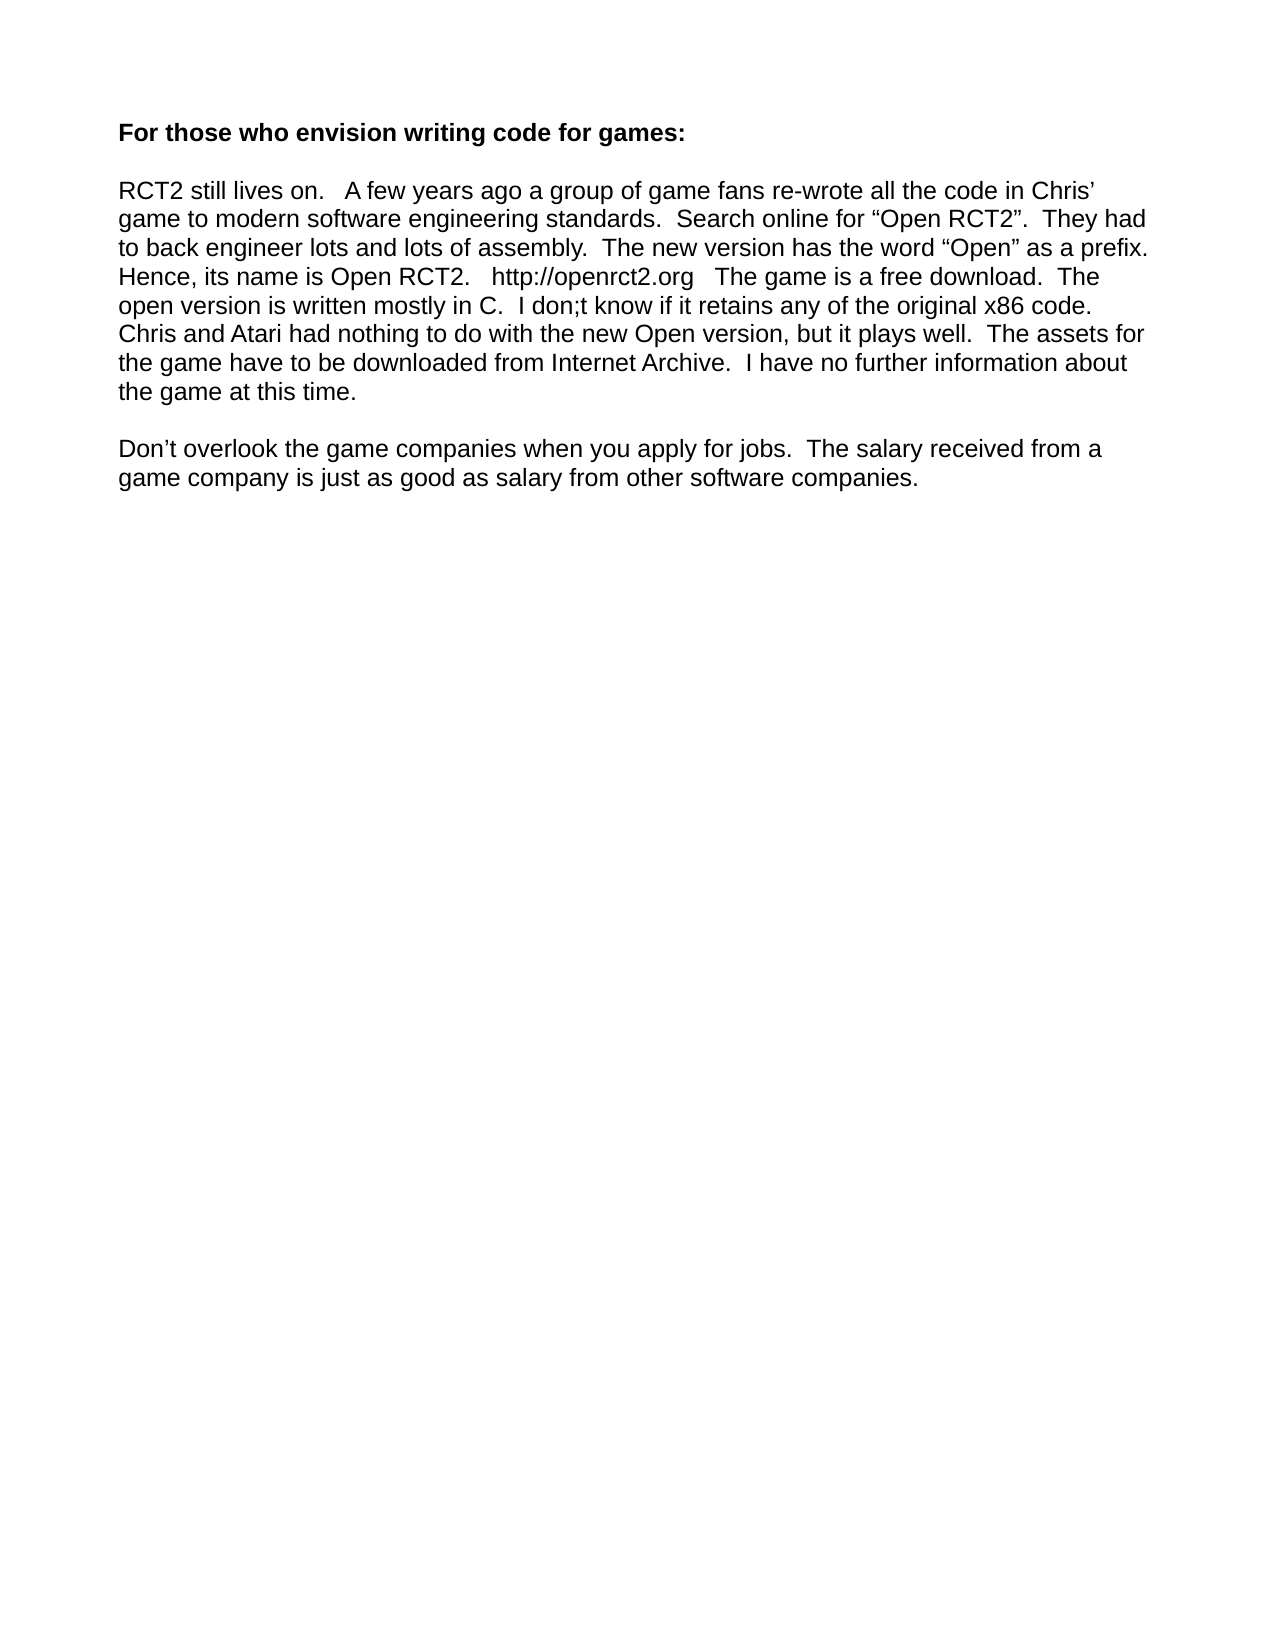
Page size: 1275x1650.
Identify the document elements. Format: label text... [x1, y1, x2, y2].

text Don’t overlook the game companies when you apply for jobs. The salary received from a game company is just as good as salary from other software companies. [118, 434, 1157, 492]
text For those who envision writing code for games: [118, 118, 1157, 147]
text RCT2 still lives on. A few years ago a group of game fans re-wrote all the code in Chris’ game to modern software engineering standards. Search online for “Open RCT2”. They had to back engineer lots and lots of assembly. The new version has the word “Open” as a prefix. Hence, its name is Open RCT2. http://openrct2.org The game is a free download. The open version is written mostly in C. I don;t know if it retains any of the original x86 code. Chris and Atari had nothing to do with the new Open version, but it plays well. The assets for the game have to be downloaded from Internet Archive. I have no further information about the game at this time. [118, 176, 1157, 406]
